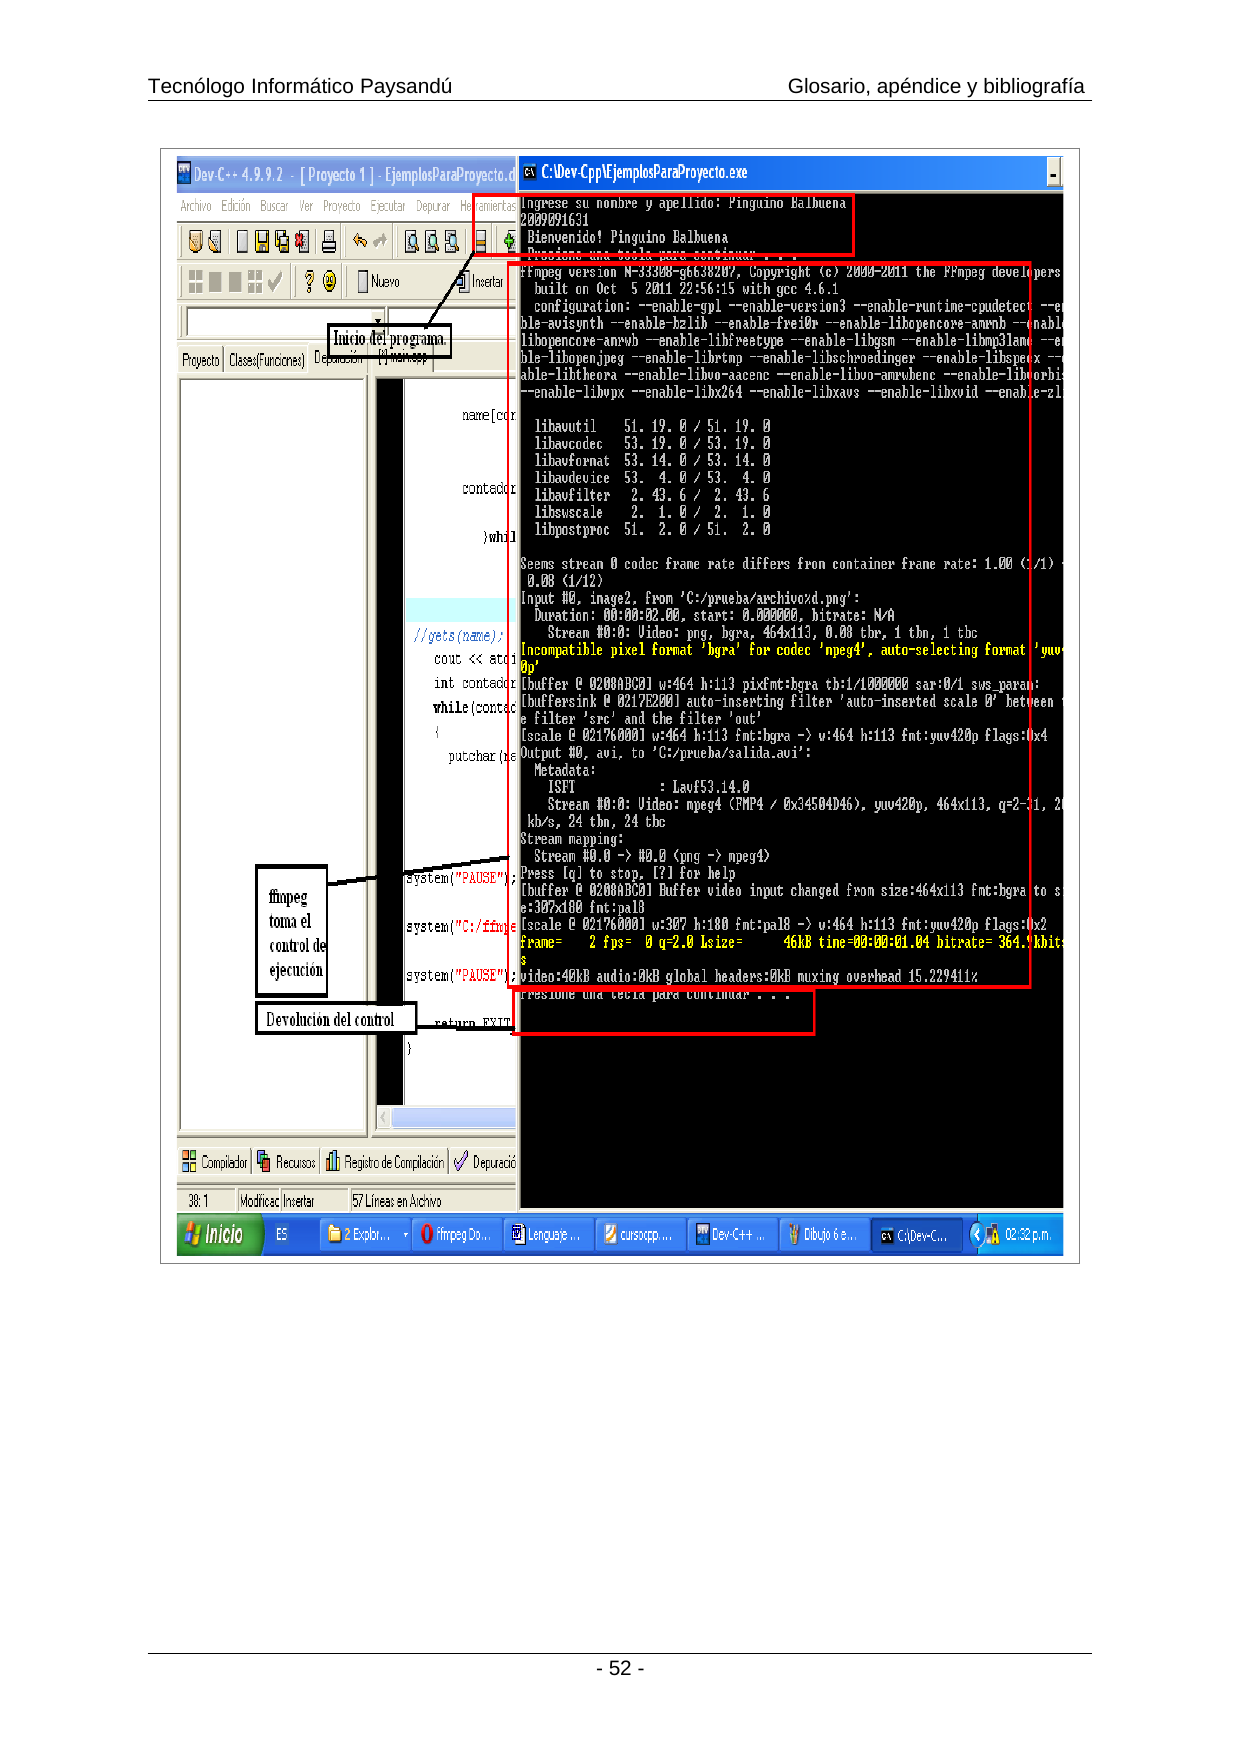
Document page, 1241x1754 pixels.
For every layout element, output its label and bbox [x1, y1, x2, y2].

picture [176, 156, 1064, 1256]
